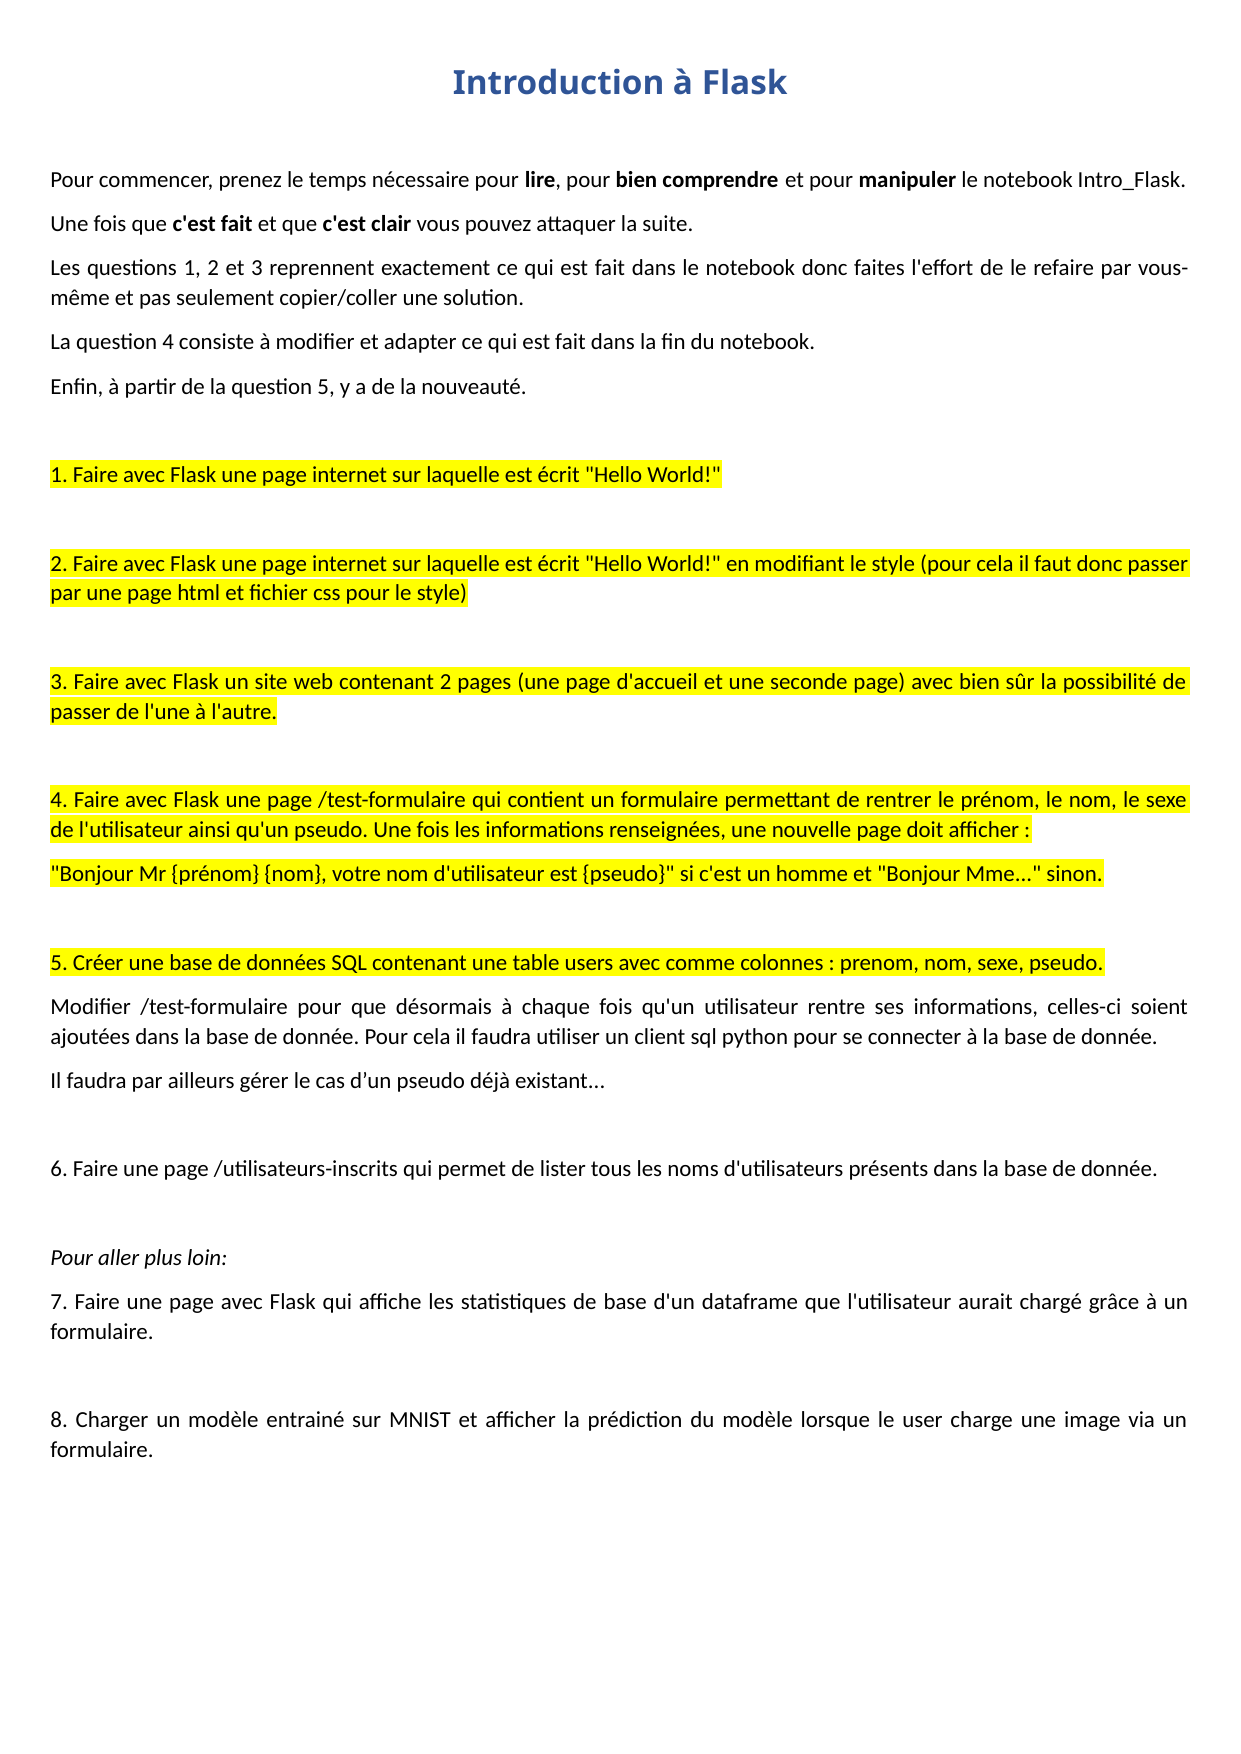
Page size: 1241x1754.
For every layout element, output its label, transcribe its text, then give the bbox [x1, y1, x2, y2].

text 1. Faire avec Flask une page internet sur laquelle est écrit "Hello World!" [50, 459, 1190, 488]
text Modifier /test-formulaire pour que désormais à chaque fois qu'un utilisateur rentre ses informations, celles-ci soient ajoutées dans la base de donnée. Pour cela il faudra utiliser un client sql python pour se connecter à la base de donnée. [50, 990, 1190, 1050]
text Une fois que c'est fait et que c'est clair vous pouvez attaquer la suite. [50, 208, 1190, 237]
text 4. Faire avec Flask une page /test-formulaire qui contient un formulaire permettant de rentrer le prénom, le nom, le sexe de l'utilisateur ainsi qu'un pseudo. Une fois les informations renseignées, une nouvelle page doit afficher : [50, 784, 1190, 843]
text Introduction à Flask [50, 59, 1190, 104]
text 5. Créer une base de données SQL contenant une table users avec comme colonnes : prenom, nom, sexe, pseudo. [50, 946, 1190, 976]
text 2. Faire avec Flask une page internet sur laquelle est écrit "Hello World!" en modifiant le style (pour cela il faut donc passer par une page html et fichier css pour le style) [50, 547, 1190, 607]
text La question 4 consiste à modifier et adapter ce qui est fait dans la fin du notebook. [50, 326, 1190, 356]
text Les questions 1, 2 et 3 reprennent exactement ce qui est fait dans le notebook donc faites l'effort de le refaire par vous-même et pas seulement copier/coller une solution. [50, 252, 1190, 311]
text Pour aller plus loin: [50, 1241, 1190, 1271]
text 3. Faire avec Flask un site web contenant 2 pages (une page d'accueil et une seconde page) avec bien sûr la possibilité de passer de l'une à l'autre. [50, 665, 1190, 725]
text 7. Faire une page avec Flask qui affiche les statistiques de base d'un dataframe que l'utilisateur aurait chargé grâce à un formulaire. [50, 1286, 1190, 1345]
text Il faudra par ailleurs gérer le cas d’un pseudo déjà existant... [50, 1064, 1190, 1094]
text 6. Faire une page /utilisateurs-inscrits qui permet de lister tous les noms d'utilisateurs présents dans la base de donnée. [50, 1153, 1190, 1183]
text Pour commencer, prenez le temps nécessaire pour lire, pour bien comprendre et pour manipuler le notebook Intro_Flask. [50, 163, 1190, 193]
text "Bonjour Mr {prénom} {nom}, votre nom d'utilisateur est {pseudo}" si c'est un homme et "Bonjour Mme..." sinon. [50, 858, 1190, 887]
text 8. Charger un modèle entrainé sur MNIST et afficher la prédiction du modèle lorsque le user charge une image via un formulaire. [50, 1404, 1190, 1463]
text Enfin, à partir de la question 5, y a de la nouveauté. [50, 370, 1190, 400]
